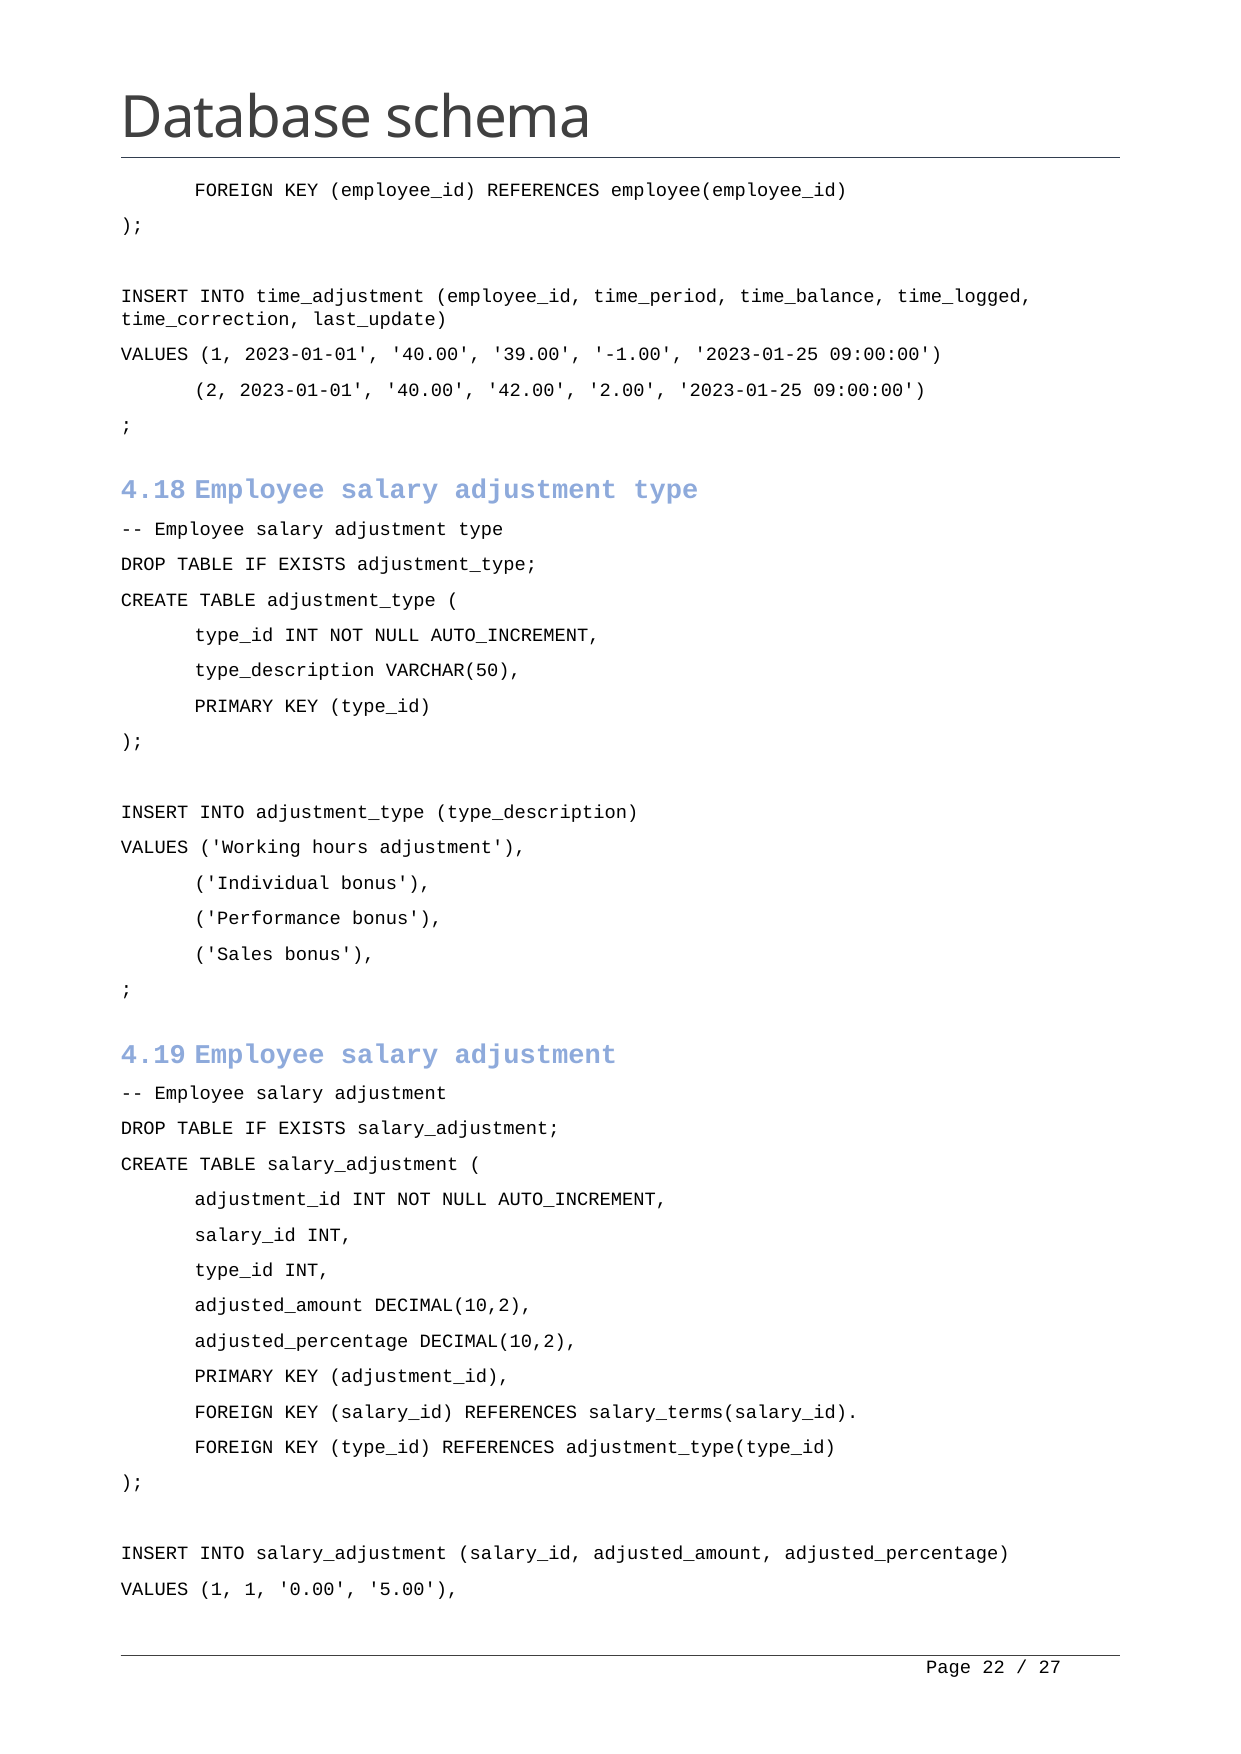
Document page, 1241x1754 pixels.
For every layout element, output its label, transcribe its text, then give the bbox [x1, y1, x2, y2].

text VALUES ('Working hours adjustment'), [121, 838, 1120, 859]
text DROP TABLE IF EXISTS adjustment_type; [121, 555, 1120, 576]
text INSERT INTO time_adjustment (employee_id, time_period, time_balance, time_logged, time_correction, last_update) [121, 287, 1120, 331]
text DROP TABLE IF EXISTS salary_adjustment; [121, 1119, 1120, 1140]
text PRIMARY KEY (type_id) [121, 697, 1120, 718]
text ); [121, 732, 1120, 753]
text ('Individual bonus'), [121, 874, 1120, 895]
text adjustment_id INT NOT NULL AUTO_INCREMENT, [121, 1190, 1120, 1211]
text CREATE TABLE adjustment_type ( [121, 590, 1120, 612]
text INSERT INTO salary_adjustment (salary_id, adjusted_amount, adjusted_percentage) [121, 1544, 1120, 1565]
text FOREIGN KEY (salary_id) REFERENCES salary_terms(salary_id). [121, 1402, 1120, 1424]
text PRIMARY KEY (adjustment_id), [121, 1367, 1120, 1388]
text FOREIGN KEY (type_id) REFERENCES adjustment_type(type_id) [121, 1438, 1120, 1459]
text -- Employee salary adjustment type [121, 519, 1120, 541]
text ); [121, 1473, 1120, 1494]
text ; [121, 416, 1120, 437]
subtitle Employee salary adjustment type [121, 476, 1120, 507]
text ('Sales bonus'), [121, 944, 1120, 966]
text ); [121, 216, 1120, 237]
text type_id INT NOT NULL AUTO_INCREMENT, [121, 626, 1120, 647]
text VALUES (1, 2023-01-01', '40.00', '39.00', '-1.00', '2023-01-25 09:00:00') [121, 345, 1120, 366]
subtitle Employee salary adjustment [121, 1040, 1120, 1071]
text FOREIGN KEY (employee_id) REFERENCES employee(employee_id) [121, 181, 1120, 202]
text ; [121, 980, 1120, 1001]
text -- Employee salary adjustment [121, 1084, 1120, 1105]
text ('Performance bonus'), [121, 909, 1120, 930]
text salary_id INT, [121, 1225, 1120, 1247]
text adjusted_percentage DECIMAL(10,2), [121, 1332, 1120, 1353]
text CREATE TABLE salary_adjustment ( [121, 1154, 1120, 1176]
text type_id INT, [121, 1261, 1120, 1282]
text type_description VARCHAR(50), [121, 661, 1120, 682]
text INSERT INTO adjustment_type (type_description) [121, 803, 1120, 824]
text adjusted_amount DECIMAL(10,2), [121, 1296, 1120, 1317]
text VALUES (1, 1, '0.00', '5.00'), [121, 1579, 1120, 1601]
text (2, 2023-01-01', '40.00', '42.00', '2.00', '2023-01-25 09:00:00') [121, 381, 1120, 402]
